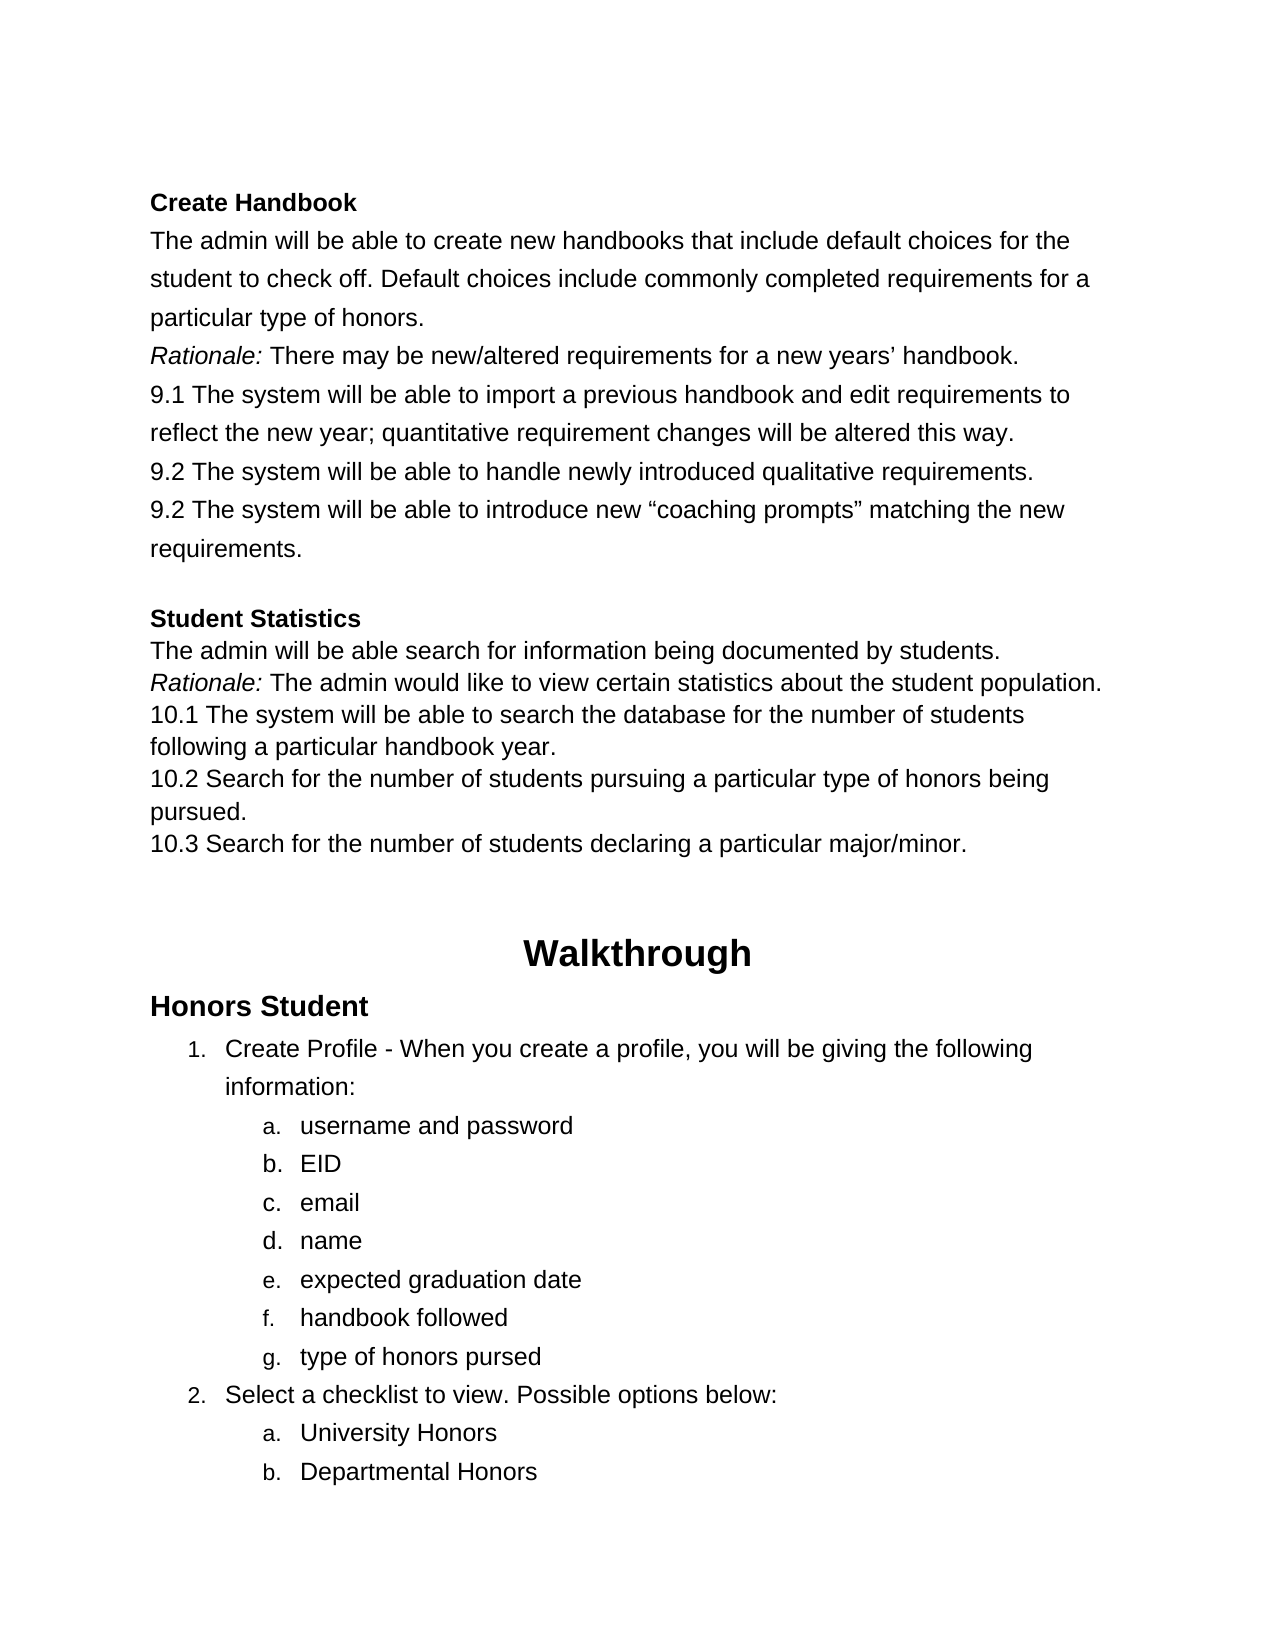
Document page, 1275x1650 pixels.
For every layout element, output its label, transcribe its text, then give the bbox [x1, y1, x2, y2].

list name [262, 1227, 1125, 1255]
list Create Profile - When you create a profile, you will be giving the following information: [187, 1035, 1125, 1101]
list type of honors pursed [262, 1342, 1125, 1370]
text 10.3 Search for the number of students declaring a particular major/minor. [150, 829, 1125, 857]
text Create Handbook [150, 188, 1125, 216]
list University Honors [262, 1419, 1125, 1447]
list Departmental Honors [262, 1458, 1125, 1486]
list email [262, 1188, 1125, 1216]
text 10.2 Search for the number of students pursuing a particular type of honors being pursued. [150, 765, 1125, 825]
text The admin will be able search for information being documented by students. [150, 637, 1125, 665]
text 9.2 The system will be able to handle newly introduced qualitative requirements. [150, 457, 1125, 485]
text The admin will be able to create new handbooks that include default choices for the student to check off. Default choices include commonly completed requirements for a particular type of honors. [150, 227, 1125, 332]
text Student Statistics [150, 605, 1125, 633]
list expected graduation date [262, 1265, 1125, 1293]
list EID [262, 1150, 1125, 1178]
text Honors Student [150, 990, 1125, 1022]
text 9.2 The system will be able to introduce new “coaching prompts” matching the new requirements. [150, 496, 1125, 562]
list handbook followed [262, 1304, 1125, 1332]
text Walkthrough [150, 932, 1125, 974]
text Rationale: There may be new/altered requirements for a new years’ handbook. [150, 342, 1125, 370]
text Rationale: The admin would like to view certain statistics about the student population. [150, 669, 1125, 697]
text 10.1 The system will be able to search the database for the number of students following a particular handbook year. [150, 701, 1125, 761]
list username and password [262, 1112, 1125, 1139]
list Select a checklist to view. Possible options below: [187, 1381, 1125, 1409]
text 9.1 The system will be able to import a previous handbook and edit requirements to reflect the new year; quantitative requirement changes will be altered this way. [150, 381, 1125, 447]
